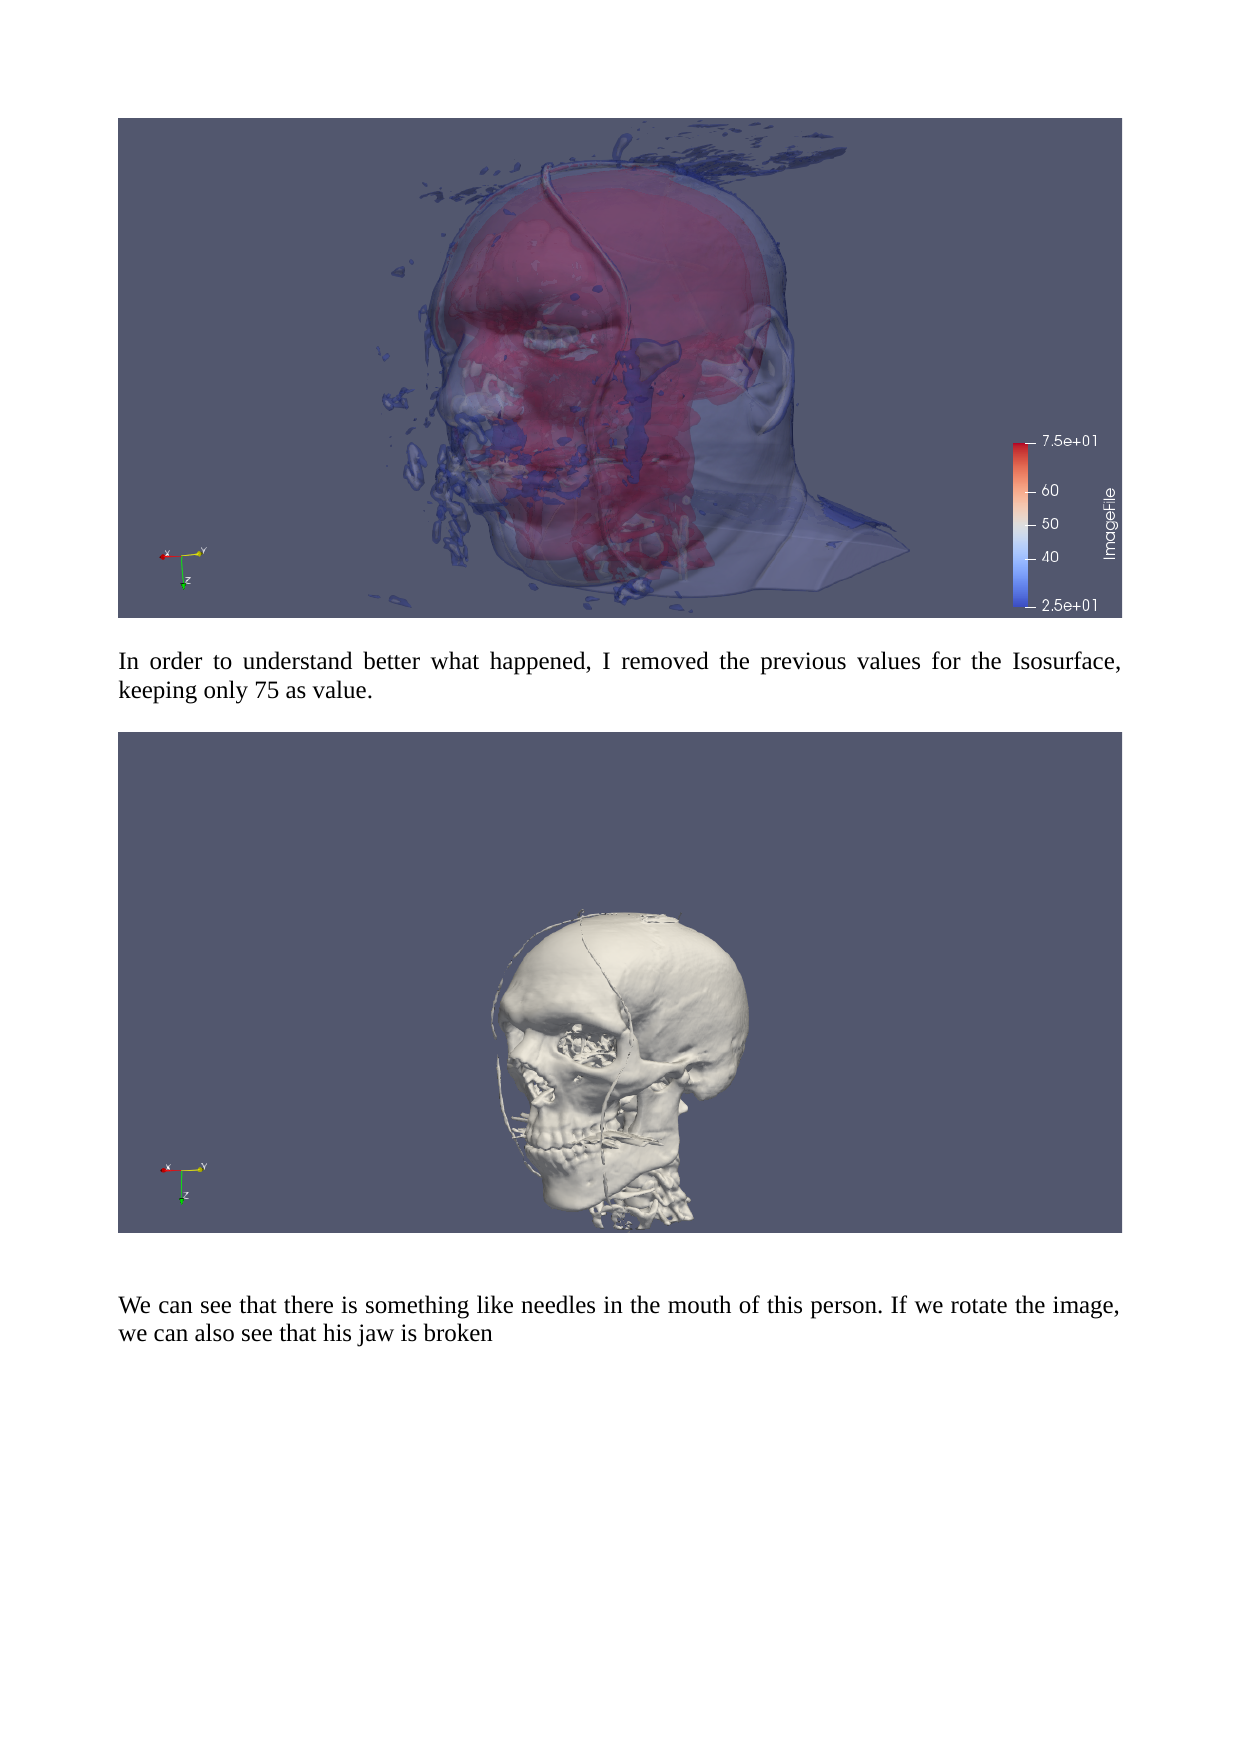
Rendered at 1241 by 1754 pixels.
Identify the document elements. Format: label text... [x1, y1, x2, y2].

text We can see that there is something like needles in the mouth of this person. If we rotate the image, we can also see that his jaw is broken [118, 1290, 1122, 1347]
text In order to understand better what happened, I removed the previous values for the Isosurface, keeping only 75 as value. [118, 646, 1122, 704]
picture [118, 118, 1123, 618]
picture [118, 732, 1123, 1233]
